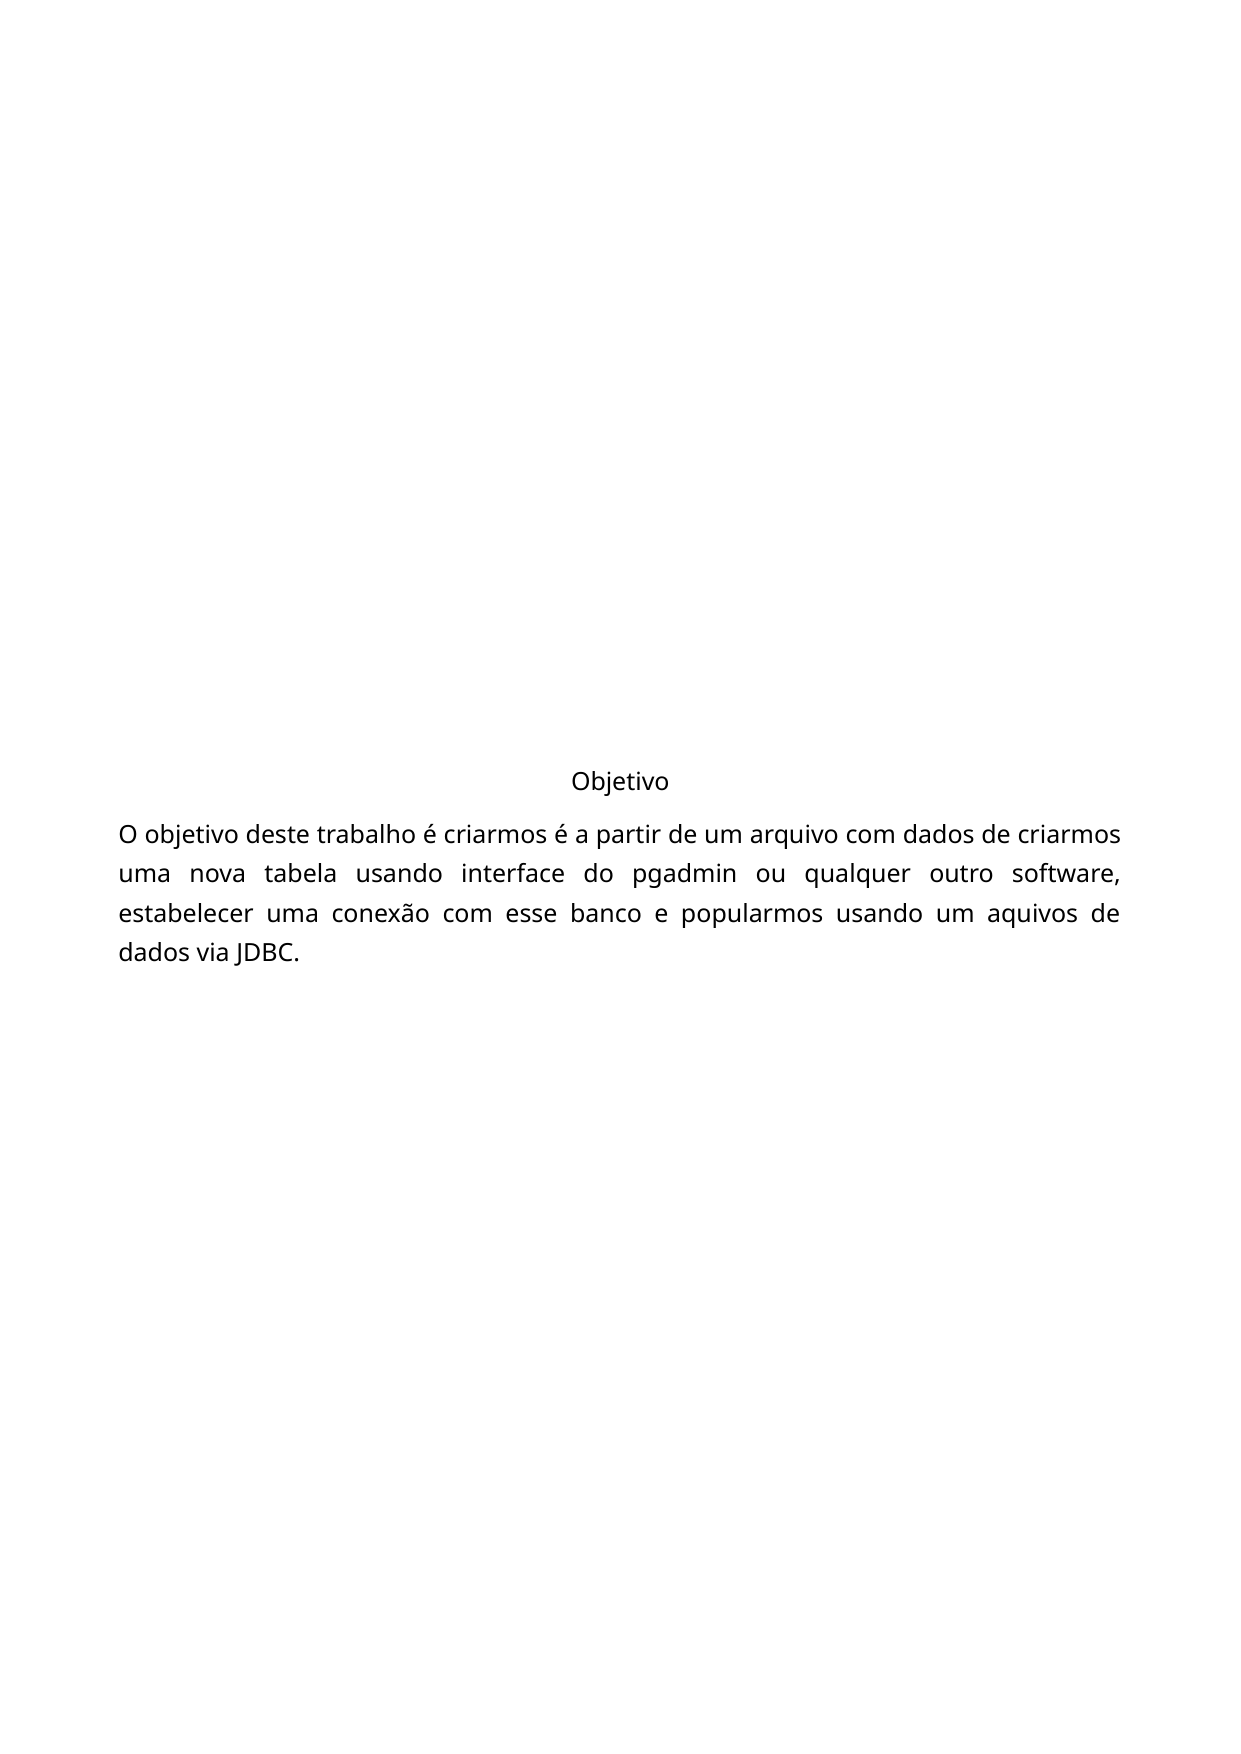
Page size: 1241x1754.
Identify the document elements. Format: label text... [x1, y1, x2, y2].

text Objetivo [118, 763, 1122, 797]
text O objetivo deste trabalho é criarmos é a partir de um arquivo com dados de criarmos uma nova tabela usando interface do pgadmin ou qualquer outro software, estabelecer uma conexão com esse banco e popularmos usando um aquivos de dados via JDBC. [118, 817, 1122, 968]
